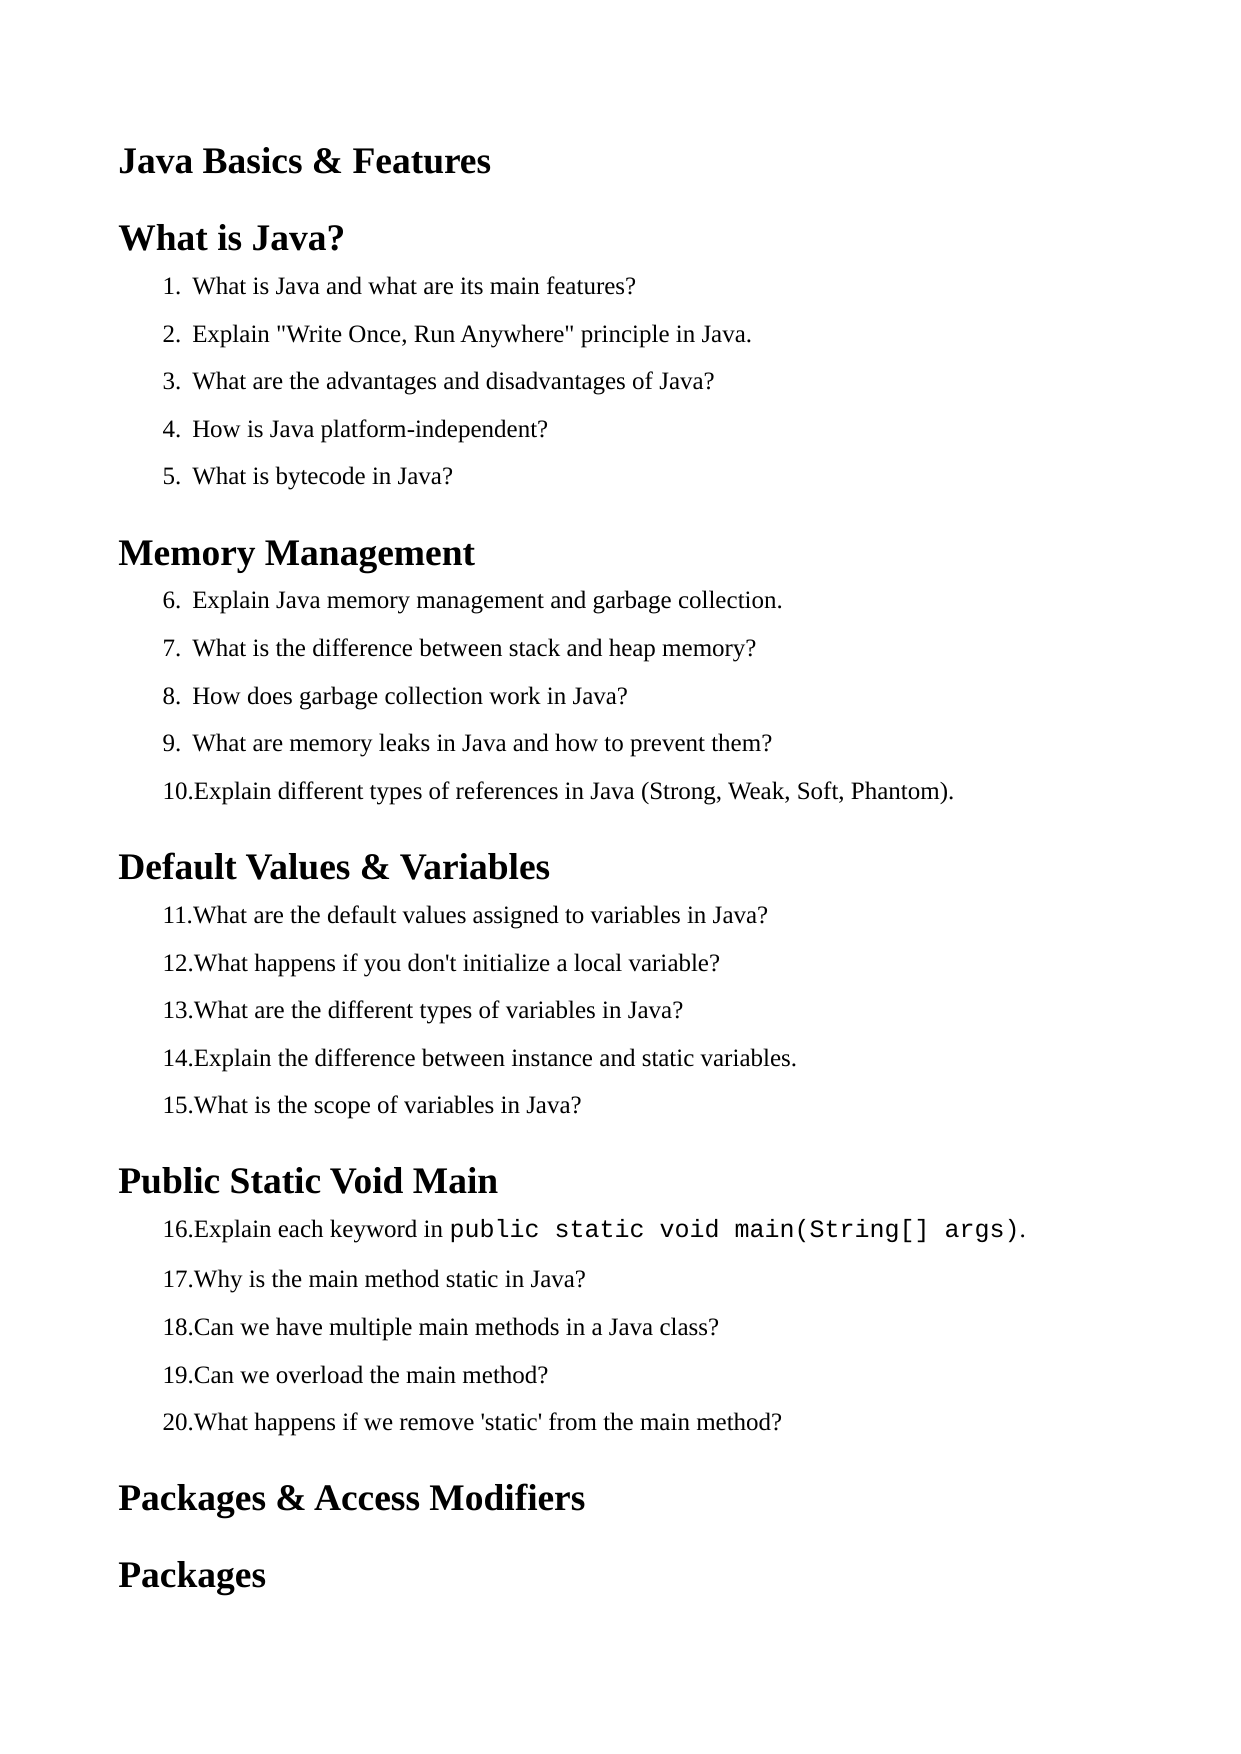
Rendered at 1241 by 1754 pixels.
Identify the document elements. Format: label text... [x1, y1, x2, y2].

list Explain Java memory management and garbage collection. [162, 586, 1122, 614]
list What happens if you don't initialize a local variable? [162, 948, 1122, 976]
list Explain "Write Once, Run Anywhere" principle in Java. [162, 319, 1122, 347]
list What happens if we remove 'static' from the main method? [162, 1407, 1122, 1436]
subtitle Packages [118, 1552, 1122, 1595]
list What are the different types of variables in Java? [162, 995, 1122, 1024]
list Explain the difference between instance and static variables. [162, 1043, 1122, 1072]
subtitle What is Java? [118, 215, 1122, 258]
list What is bytecode in Java? [162, 461, 1122, 490]
list How does garbage collection work in Java? [162, 681, 1122, 709]
subtitle Memory Management [118, 530, 1122, 573]
subtitle Java Basics & Features [118, 139, 1122, 182]
list What are the default values assigned to variables in Java? [162, 900, 1122, 929]
list Why is the main method static in Java? [162, 1264, 1122, 1293]
list Can we have multiple main methods in a Java class? [162, 1312, 1122, 1341]
list What are memory leaks in Java and how to prevent them? [162, 728, 1122, 757]
subtitle Public Static Void Main [118, 1159, 1122, 1202]
list What is the scope of variables in Java? [162, 1090, 1122, 1119]
list Explain each keyword in public static void main(String[] args). [162, 1214, 1122, 1245]
list What are the advantages and disadvantages of Java? [162, 366, 1122, 395]
list What is the difference between stack and heap memory? [162, 633, 1122, 662]
subtitle Packages & Access Modifiers [118, 1476, 1122, 1519]
list Explain different types of references in Java (Strong, Weak, Soft, Phantom). [162, 776, 1122, 805]
subtitle Default Values & Variables [118, 844, 1122, 887]
list What is Java and what are its main features? [162, 271, 1122, 300]
list Can we overload the main method? [162, 1360, 1122, 1388]
list How is Java platform-independent? [162, 414, 1122, 443]
